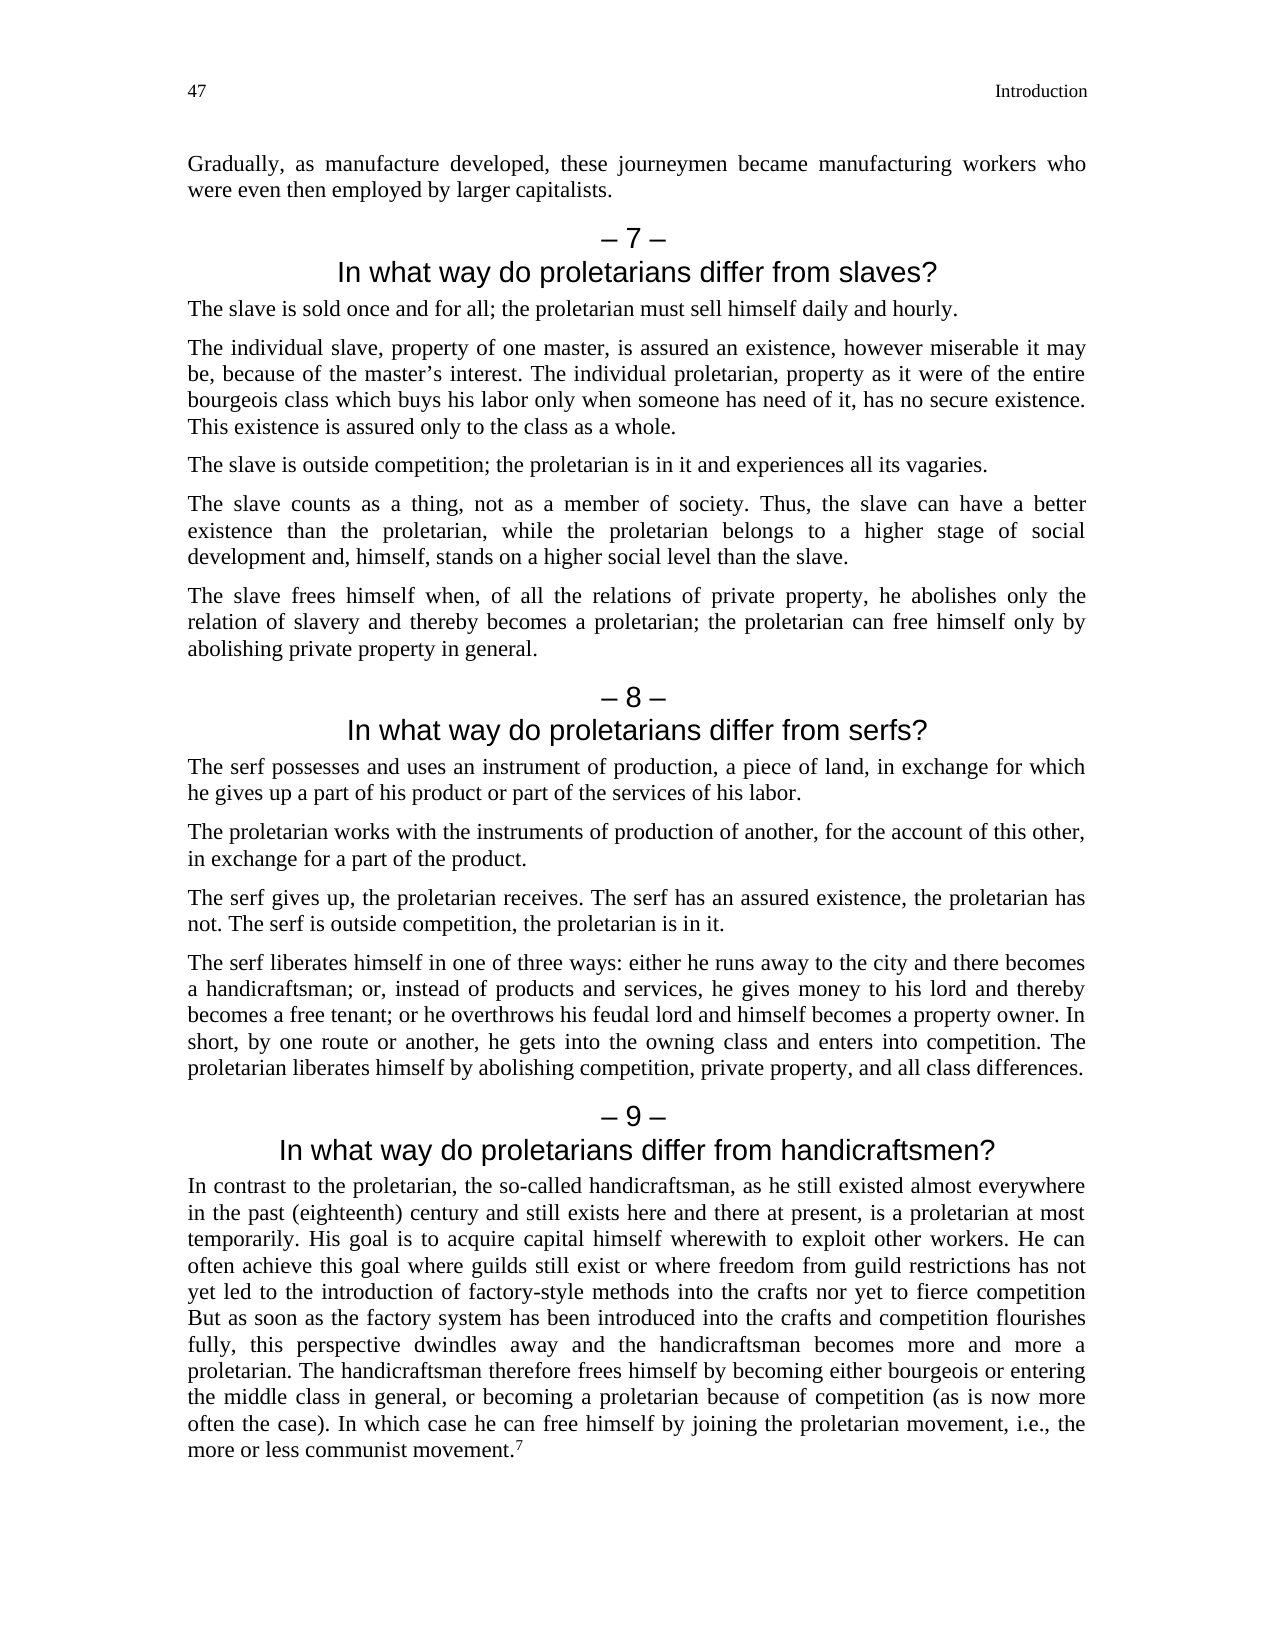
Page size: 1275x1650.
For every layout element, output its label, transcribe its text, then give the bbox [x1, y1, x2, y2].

text In contrast to the proletarian, the so-called handicraftsman, as he still existed almost everywhere in the past (eighteenth) century and still exists here and there at present, is a proletarian at most temporarily. His goal is to acquire capital himself wherewith to exploit other workers. He can often achieve this goal where guilds still exist or where freedom from guild restrictions has not yet led to the introduction of factory-style methods into the crafts nor yet to fierce competition But as soon as the factory system has been introduced into the crafts and competition flourishes fully, this perspective dwindles away and the handicraftsman becomes more and more a proletarian. The handicraftsman therefore frees himself by becoming either bourgeois or entering the middle class in general, or becoming a proletarian because of competition (as is now more often the case). In which case he can free himself by joining the proletarian movement, i.e., the more or less communist movement. [187, 1173, 1087, 1462]
text The slave is sold once and for all; the proletarian must sell himself daily and hourly. [187, 295, 1087, 321]
text The slave is outside competition; the proletarian is in it and experiences all its vagaries. [187, 452, 1087, 478]
subtitle – 8 – In what way do proletarians differ from serfs? [262, 680, 1012, 747]
text The slave frees himself when, of all the relations of private property, he abolishes only the relation of slavery and thereby becomes a proletarian; the proletarian can free himself only by abolishing private property in general. [187, 582, 1087, 661]
subtitle – 7 – In what way do proletarians differ from slaves? [262, 221, 1012, 288]
text The individual slave, property of one master, is assured an existence, however miserable it may be, because of the master’s interest. The individual proletarian, property as it were of the entire bourgeois class which buys his labor only when someone has need of it, has no secure existence. This existence is assured only to the class as a whole. [187, 334, 1087, 439]
text The serf gives up, the proletarian receives. The serf has an assured existence, the proletarian has not. The serf is outside competition, the proletarian is in it. [187, 883, 1087, 936]
subtitle – 9 – In what way do proletarians differ from handicraftsmen? [262, 1099, 1012, 1166]
text The proletarian works with the instruments of production of another, for the account of this other, in exchange for a part of the product. [187, 818, 1087, 871]
text The serf liberates himself in one of three ways: either he runs away to the city and there becomes a handicraftsman; or, instead of products and services, he gives money to his lord and thereby becomes a free tenant; or he overthrows his feudal lord and himself becomes a property owner. In short, by one route or another, he gets into the owning class and enters into competition. The proletarian liberates himself by abolishing competition, private property, and all class differences. [187, 949, 1087, 1081]
text Gradually, as manufacture developed, these journeymen became manufacturing workers who were even then employed by larger capitalists. [187, 150, 1087, 203]
text The slave counts as a thing, not as a member of society. Thus, the slave can have a better existence than the proletarian, while the proletarian belongs to a higher stage of social development and, himself, stands on a higher social level than the slave. [187, 490, 1087, 569]
text The serf possesses and uses an instrument of production, a piece of land, in exchange for which he gives up a part of his product or part of the services of his labor. [187, 753, 1087, 806]
